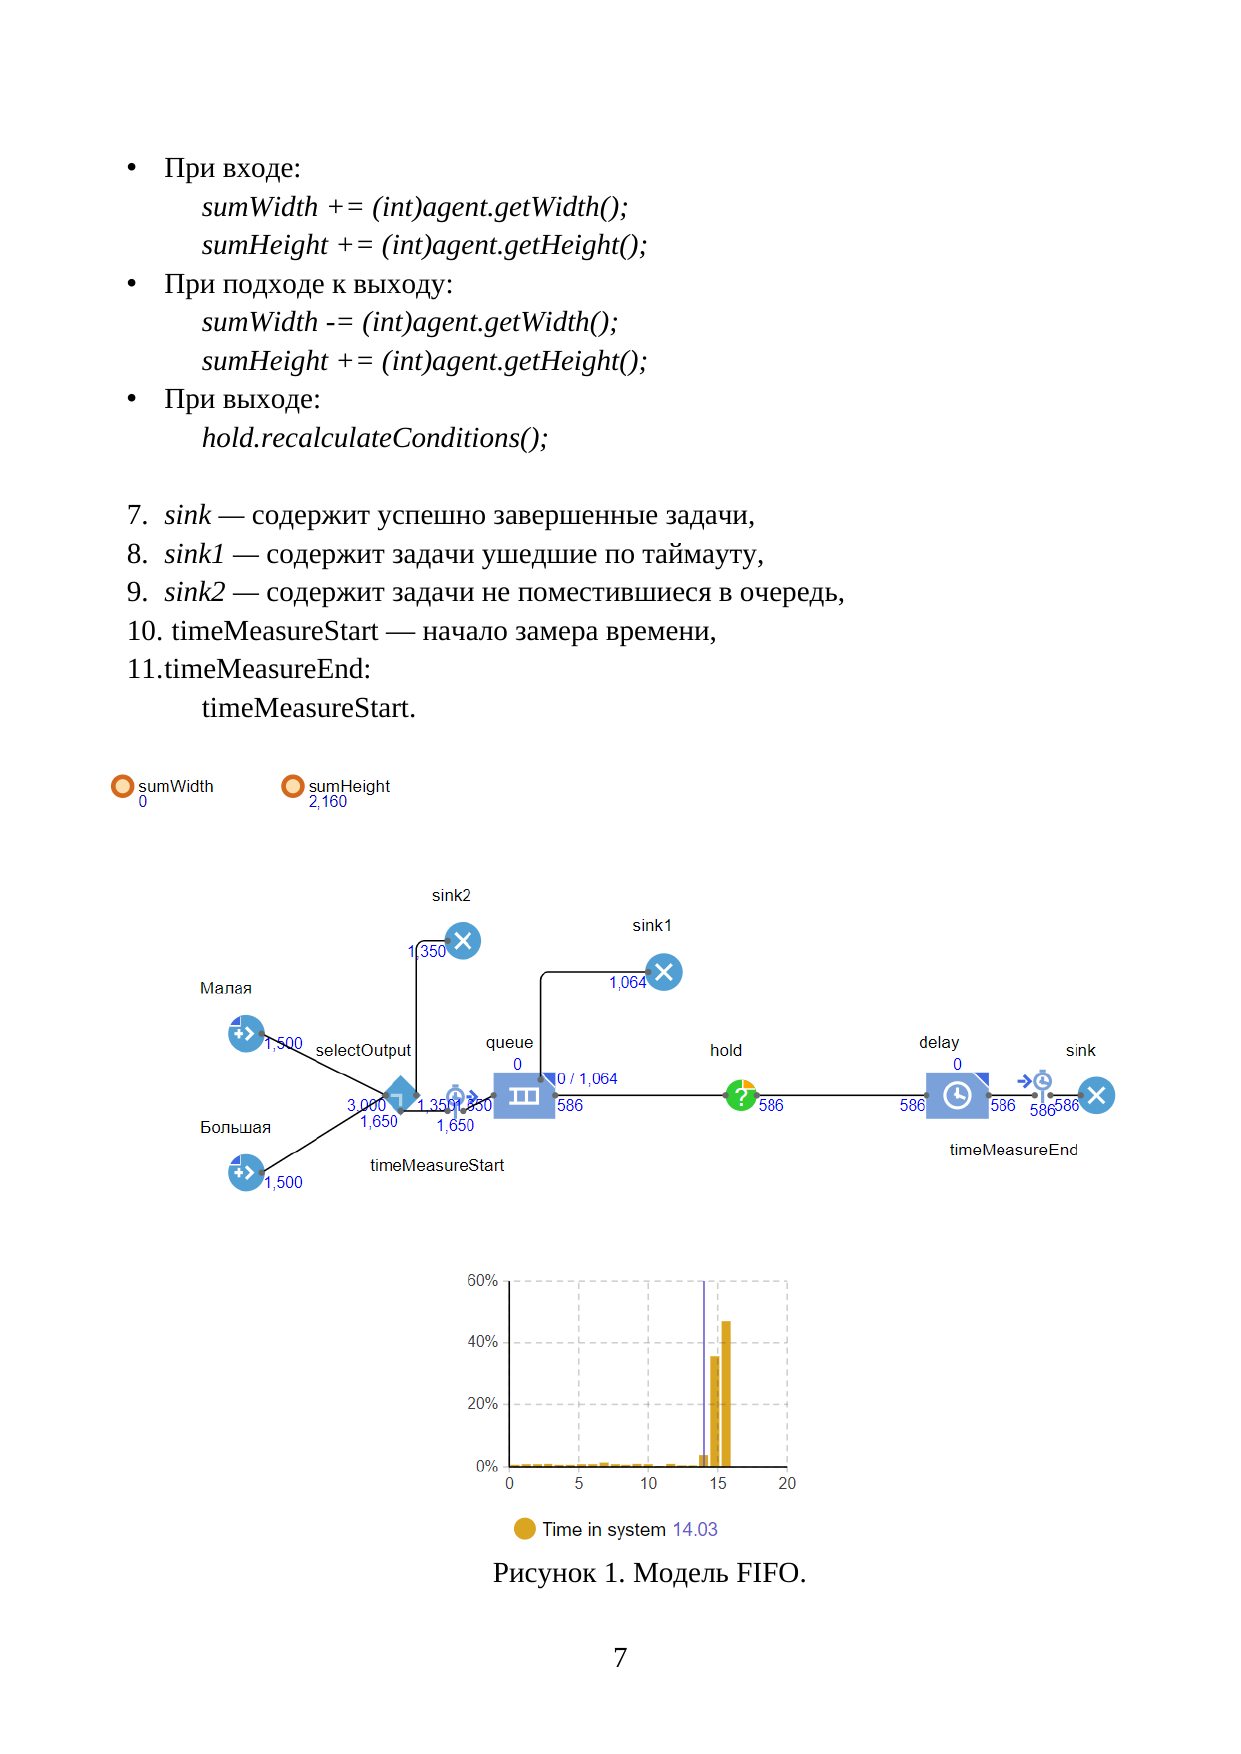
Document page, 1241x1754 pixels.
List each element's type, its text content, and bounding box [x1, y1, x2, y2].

list timeMeasureStart — начало замера времени, [127, 613, 1151, 646]
list timeMeasureEnd: [127, 651, 1151, 685]
list При выходе: [127, 381, 1151, 415]
list sink — содержит успешно завершенные задачи, [127, 497, 1151, 531]
text sumWidth -= (int)agent.getWidth(); [202, 304, 1151, 338]
text sumWidth += (int)agent.getWidth(); [202, 189, 1151, 222]
list sink2 — содержит задачи не поместившиеся в очередь, [127, 574, 1151, 608]
list При подходе к выходу: [127, 266, 1151, 299]
list timeMeasureStart. [164, 690, 1151, 723]
text [89, 728, 1151, 755]
list При входе: [127, 150, 1151, 184]
text sumHeight += (int)agent.getHeight(); [202, 343, 1151, 376]
picture [89, 755, 1152, 1551]
list sink1 — содержит задачи ушедшие по таймауту, [127, 536, 1151, 569]
text hold.recalculateConditions(); [202, 420, 1151, 454]
text Рисунок 1. Модель FIFO. [89, 1551, 1151, 1589]
text sumHeight += (int)agent.getHeight(); [202, 227, 1151, 261]
